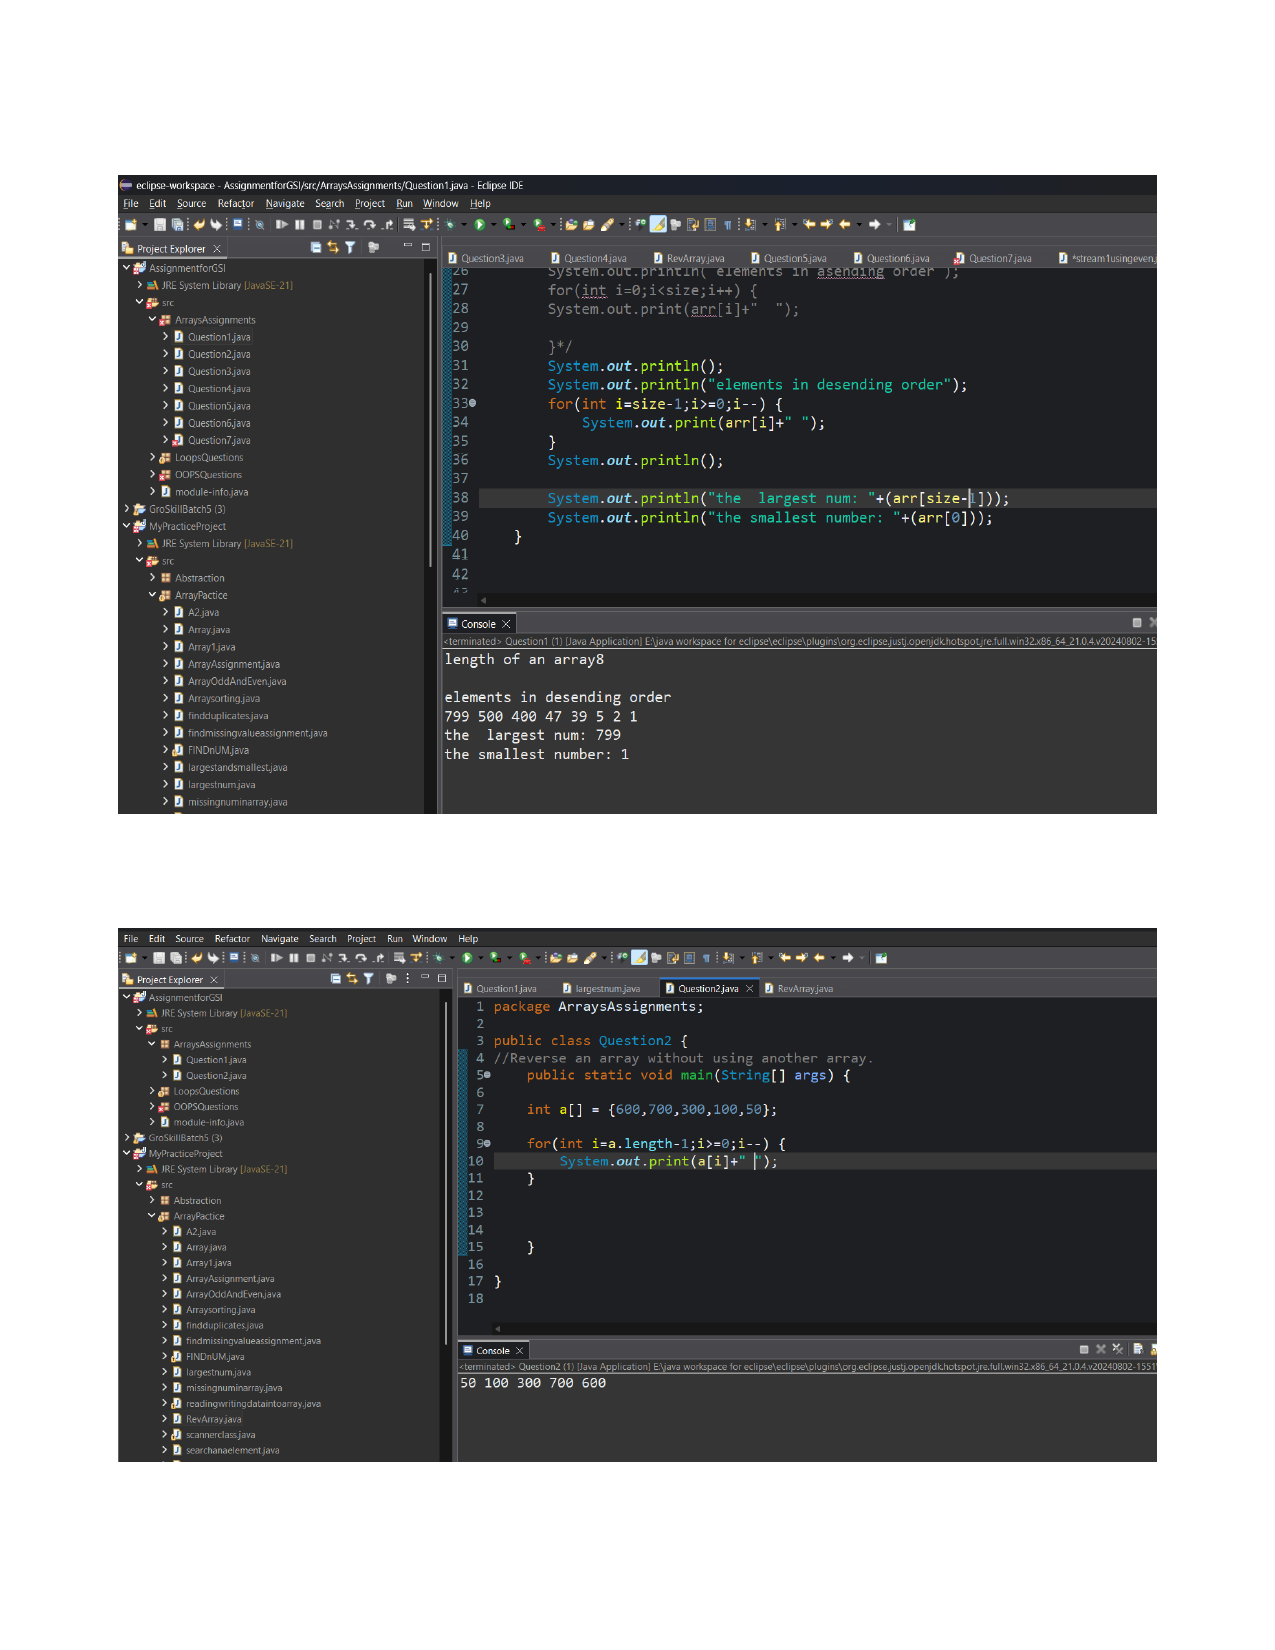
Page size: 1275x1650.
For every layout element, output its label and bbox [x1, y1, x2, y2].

picture [118, 928, 1157, 1462]
picture [118, 175, 1157, 814]
